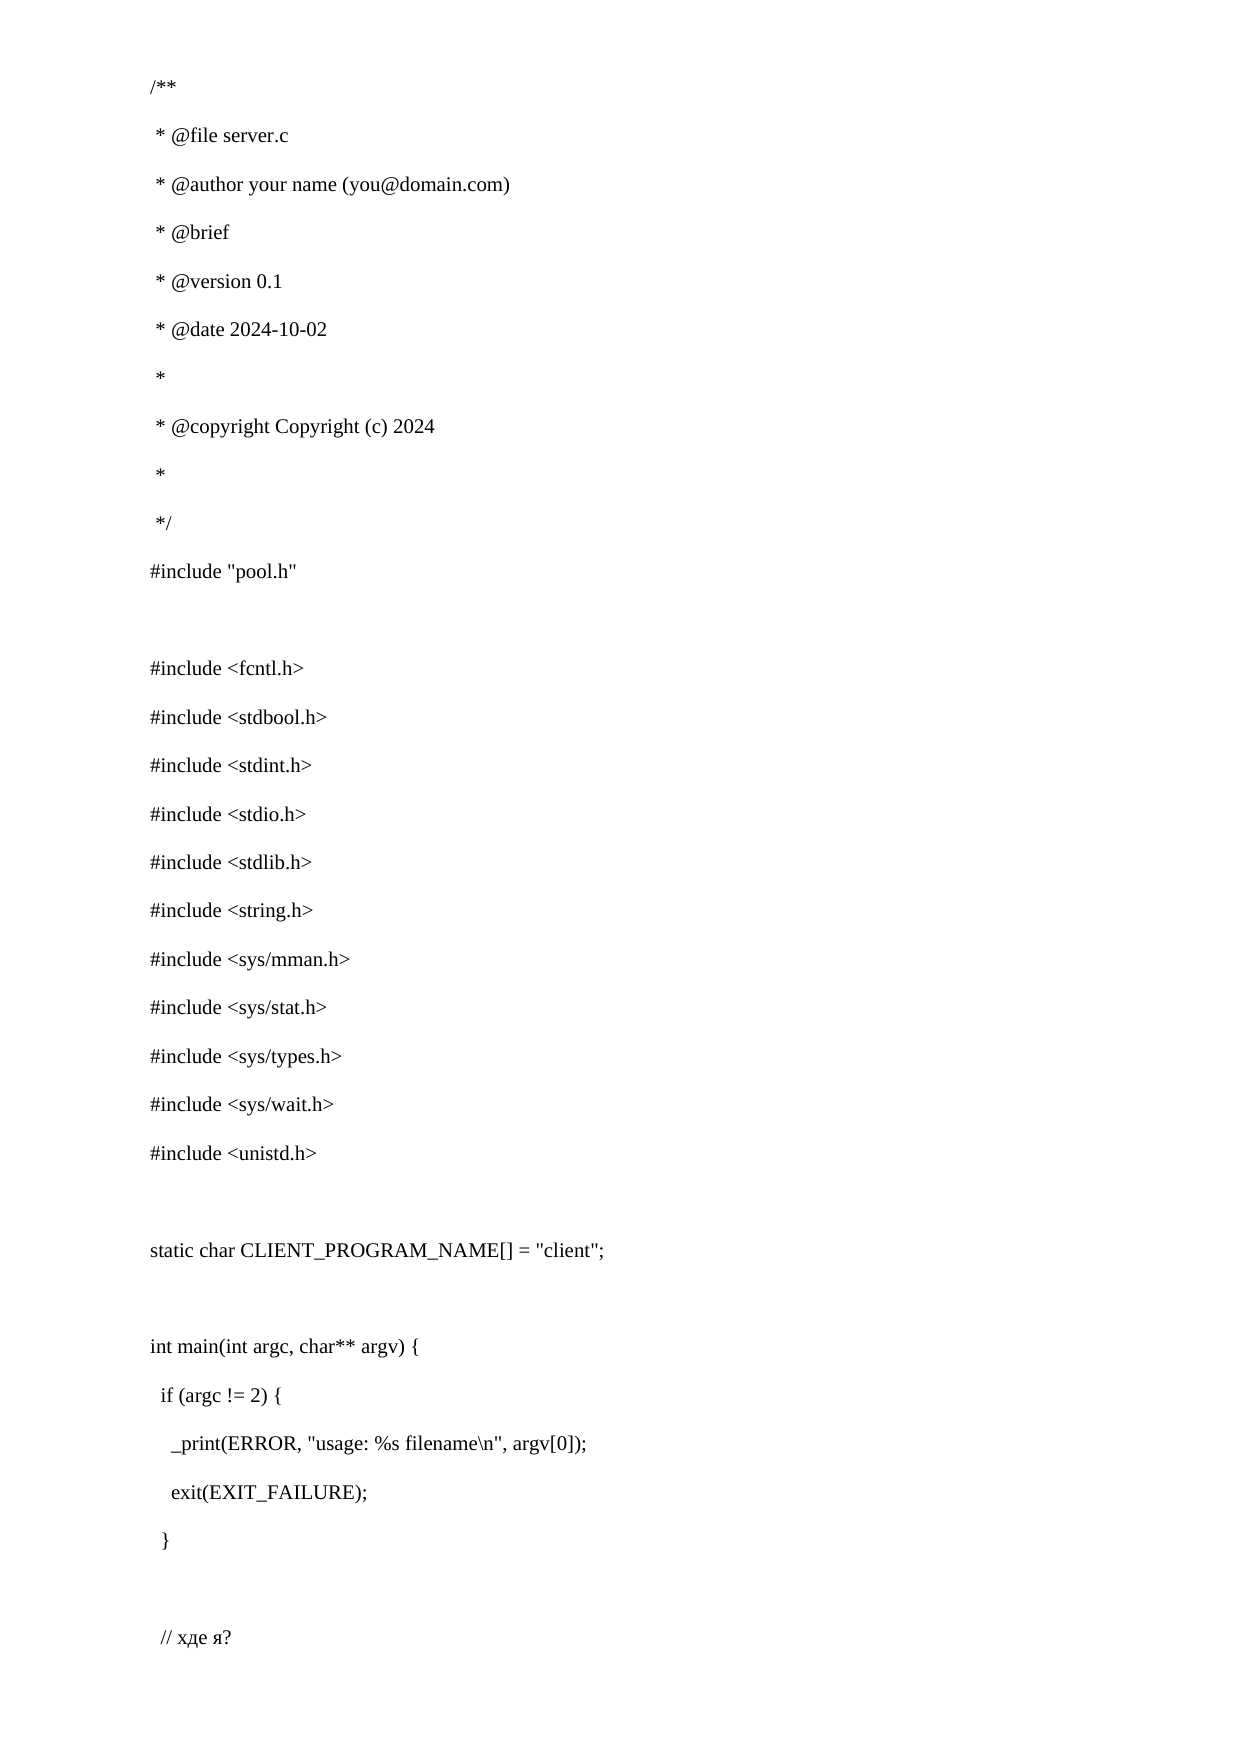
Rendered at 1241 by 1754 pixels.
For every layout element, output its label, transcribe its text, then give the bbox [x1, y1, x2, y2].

text int main(int argc, char** argv) { [150, 1334, 1147, 1358]
text * @author your name (you@domain.com) [150, 172, 1147, 196]
text #include <sys/types.h> [150, 1044, 1147, 1068]
text } [150, 1528, 1147, 1552]
text #include <stdbool.h> [150, 705, 1147, 729]
text * @version 0.1 [150, 269, 1147, 293]
text #include <sys/stat.h> [150, 995, 1147, 1019]
text #include <unistd.h> [150, 1141, 1147, 1165]
text * [150, 366, 1147, 390]
text static char CLIENT_PROGRAM_NAME[] = "client"; [150, 1237, 1147, 1262]
text * [150, 462, 1147, 487]
text #include <sys/wait.h> [150, 1092, 1147, 1116]
text _print(ERROR, "usage: %s filename\n", argv[0]); [150, 1431, 1147, 1455]
text #include "pool.h" [150, 559, 1147, 583]
text exit(EXIT_FAILURE); [150, 1480, 1147, 1504]
text * @file server.c [150, 123, 1147, 147]
text * @date 2024-10-02 [150, 317, 1147, 341]
text */ [150, 511, 1147, 535]
text /** [150, 75, 1147, 99]
text #include <string.h> [150, 898, 1147, 922]
text // хде я? [150, 1625, 1147, 1649]
text * @copyright Copyright (c) 2024 [150, 414, 1147, 438]
text * @brief [150, 220, 1147, 244]
text #include <stdint.h> [150, 753, 1147, 777]
text #include <stdio.h> [150, 802, 1147, 826]
text #include <stdlib.h> [150, 850, 1147, 874]
text if (argc != 2) { [150, 1383, 1147, 1407]
text #include <sys/mman.h> [150, 947, 1147, 971]
text #include <fcntl.h> [150, 656, 1147, 680]
